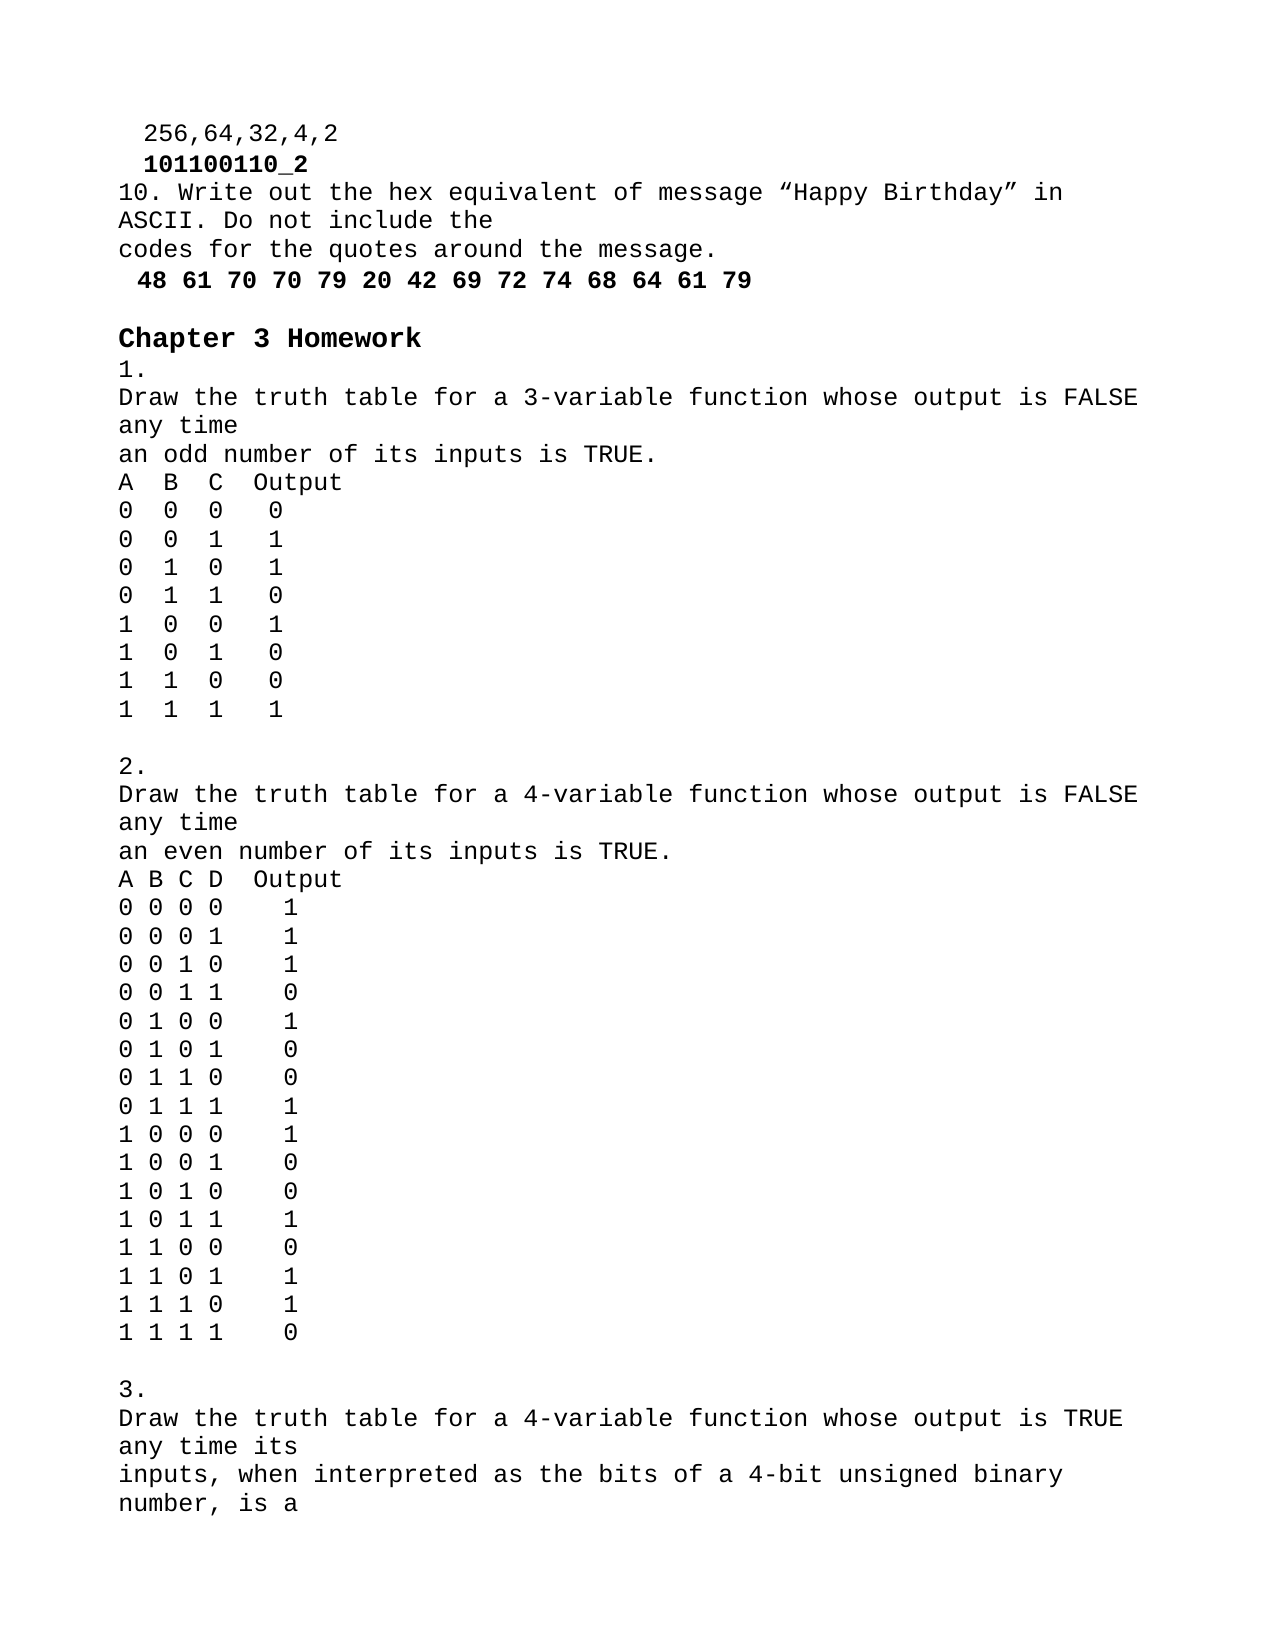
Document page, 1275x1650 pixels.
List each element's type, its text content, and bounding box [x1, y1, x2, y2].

text 3. Draw the truth table for a 4-variable function whose output is TRUE any time its inputs, when interpreted as the bits of a 4-bit unsigned binary number, is a [118, 1377, 1157, 1519]
text 101100110_2 10. Write out the hex equivalent of message “Happy Birthday” in ASCII. Do not include the codes for the quotes around the message. 48 61 70 70 79 20 42 69 72 74 68 64 61 79 [118, 149, 1157, 296]
text 2. Draw the truth table for a 4-variable function whose output is FALSE any time an even number of its inputs is TRUE. A B C D Output 0 0 0 0 1 0 0 0 1 1 0 0 1 0 1 0 0 1 1 0 0 1 0 0 1 0 1 0 1 0 0 1 1 0 0 0 1 1 1 1 1 0 0 0 1 1 0 0 1 0 1 0 1 0 0 1 0 1 1 1 1 1 0 0 0 1 1 0 1 1 1 1 1 0 1 1 1 1 1 0 [118, 753, 1157, 1348]
text Chapter 3 Homework 1. Draw the truth table for a 3-variable function whose output is FALSE any time an odd number of its inputs is TRUE. A B C Output 0 0 0 0 0 0 1 1 0 1 0 1 0 1 1 0 1 0 0 1 1 0 1 0 1 1 0 0 1 1 1 1 [118, 324, 1157, 724]
text 256,64,32,4,2 [118, 118, 1157, 149]
